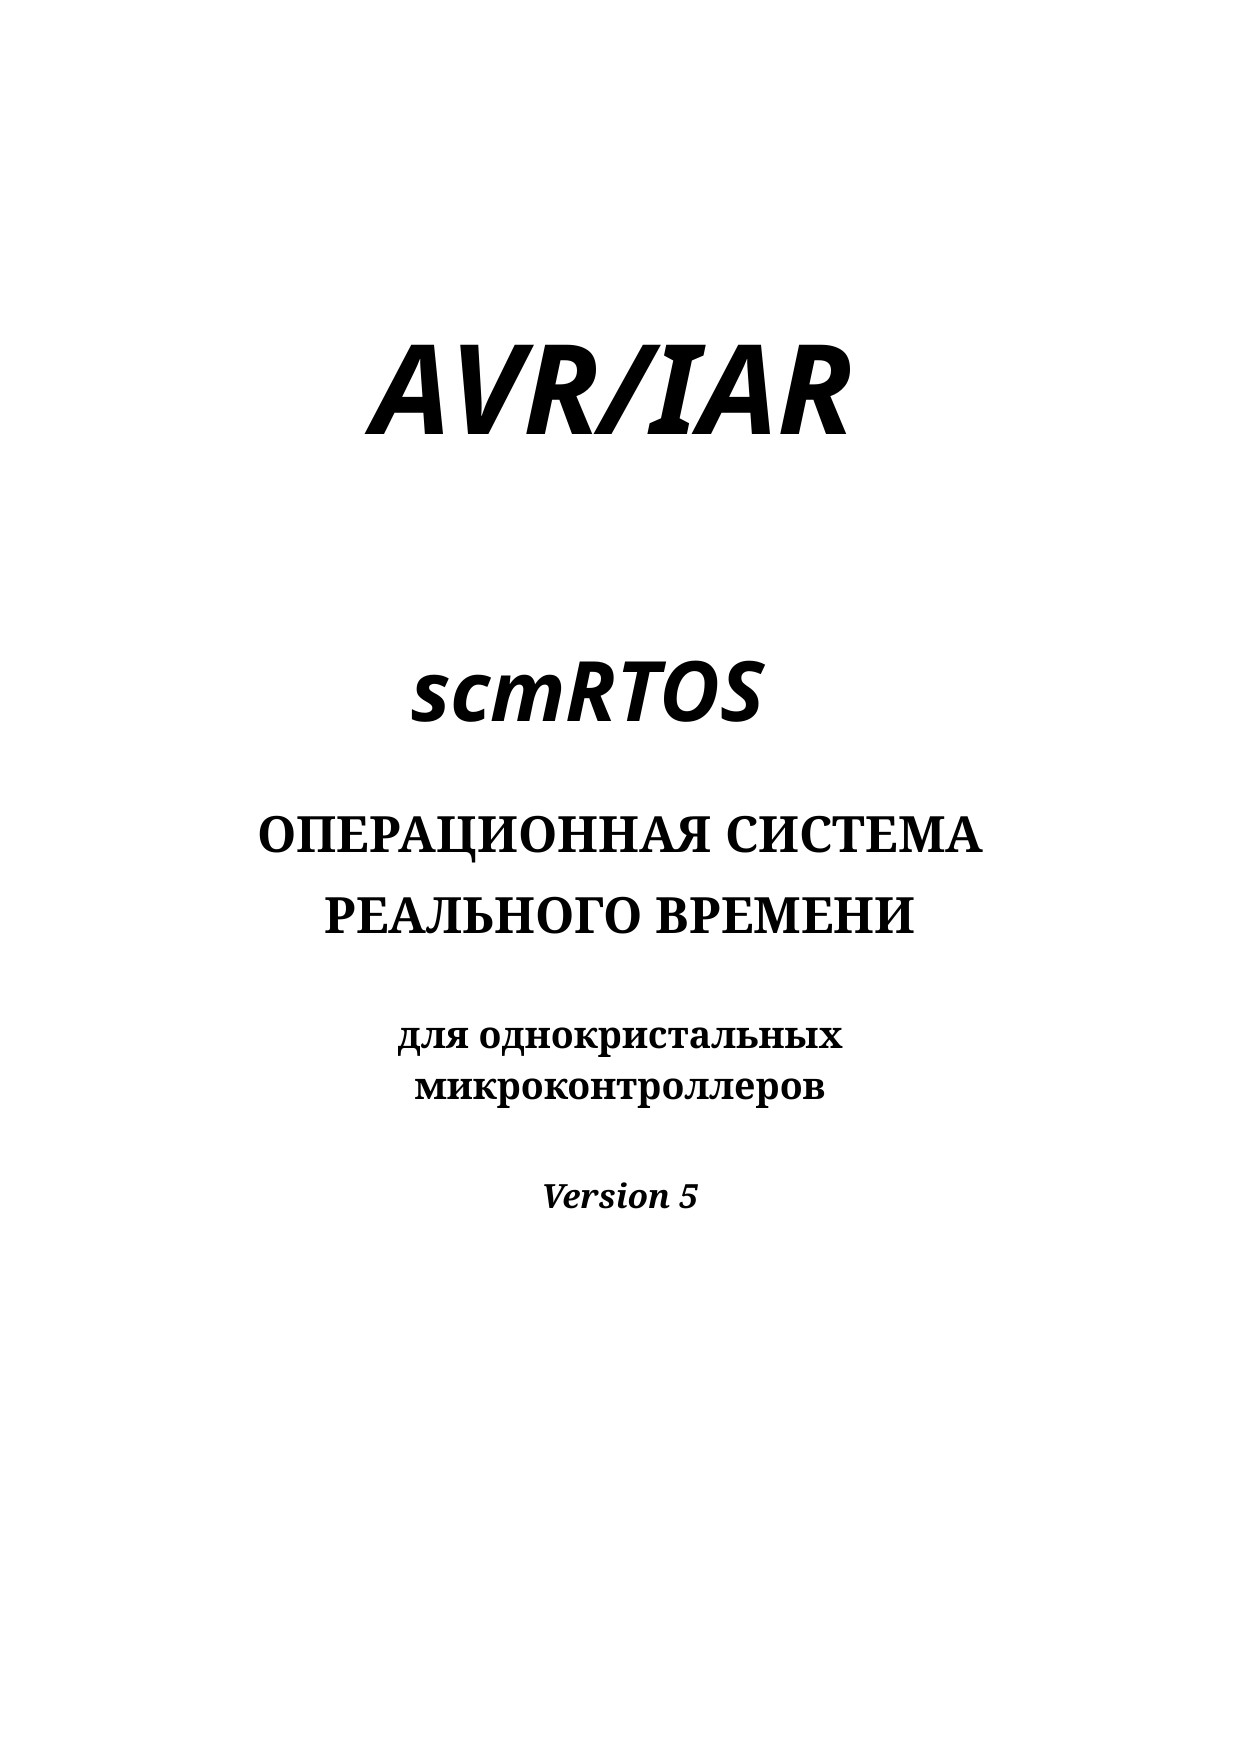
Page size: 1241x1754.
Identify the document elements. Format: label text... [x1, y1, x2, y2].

text ОПЕРАЦИОННАЯ СИСТЕМА [118, 799, 1122, 868]
text scmRTOS [411, 632, 1122, 746]
text Version 5 [120, 1173, 1122, 1218]
text для однокристальных [118, 1009, 1122, 1060]
text микроконтроллеров [118, 1060, 1122, 1111]
text AVR/IAR [118, 301, 1122, 471]
text РЕАЛЬНОГО ВРЕМЕНИ [118, 880, 1122, 948]
